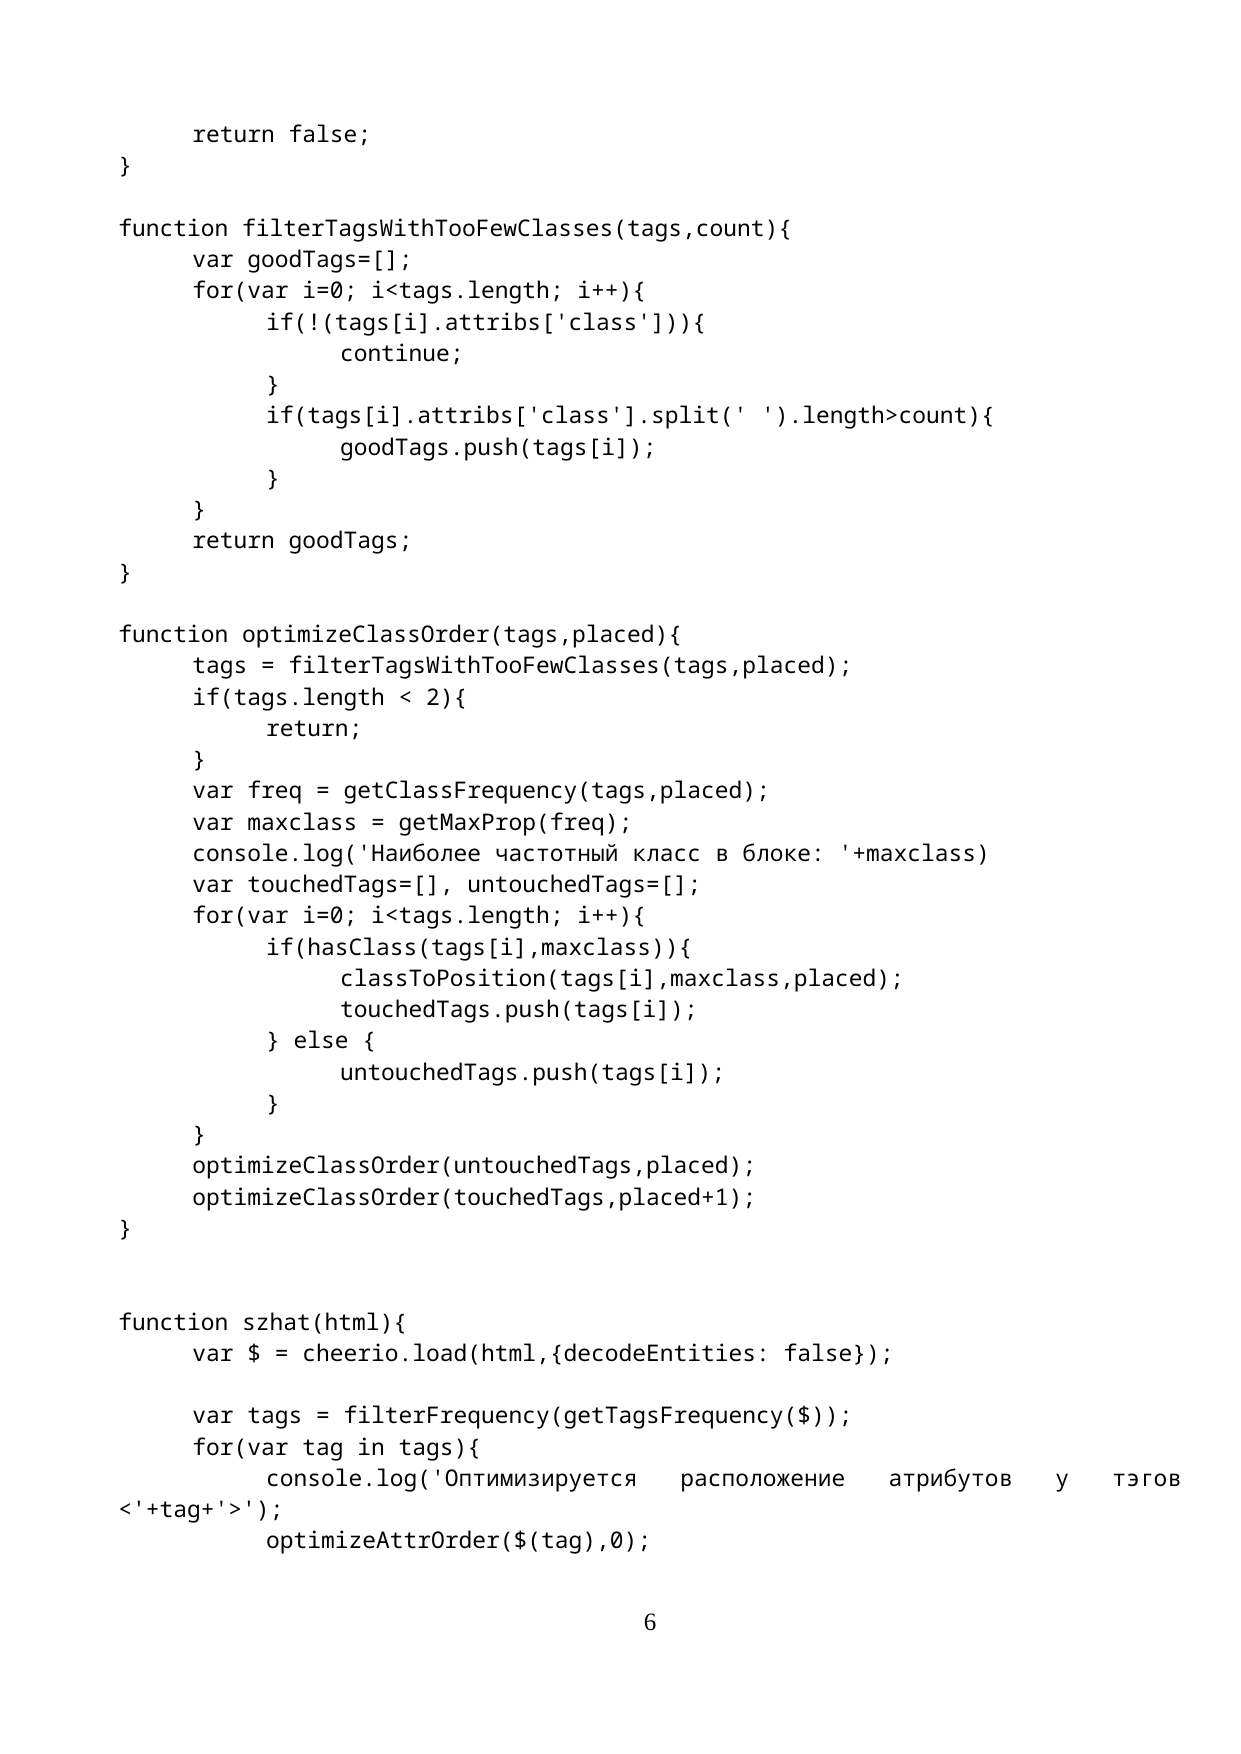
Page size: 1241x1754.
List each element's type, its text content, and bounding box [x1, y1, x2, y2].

text } [118, 493, 1181, 524]
text for(var i=0; i<tags.length; i++){ [118, 274, 1181, 306]
text } [118, 1118, 1181, 1149]
text optimizeClassOrder(touchedTags,placed+1); [118, 1181, 1181, 1212]
text } else { [118, 1024, 1181, 1056]
text classToPosition(tags[i],maxclass,placed); [118, 962, 1181, 993]
text for(var i=0; i<tags.length; i++){ [118, 899, 1181, 931]
text function szhat(html){ [118, 1306, 1181, 1337]
text for(var tag in tags){ [118, 1431, 1181, 1462]
text touchedTags.push(tags[i]); [118, 993, 1181, 1024]
text continue; [118, 337, 1181, 368]
text } [118, 462, 1181, 493]
text } [118, 368, 1181, 399]
text return goodTags; [118, 524, 1181, 556]
text tags = filterTagsWithTooFewClasses(tags,placed); [118, 649, 1181, 681]
text function optimizeClassOrder(tags,placed){ [118, 618, 1181, 649]
text } [118, 1087, 1181, 1118]
text return false; [118, 118, 1181, 149]
text var touchedTags=[], untouchedTags=[]; [118, 868, 1181, 899]
text var tags = filterFrequency(getTagsFrequency($)); [118, 1399, 1181, 1431]
text return; [118, 712, 1181, 743]
text var freq = getClassFrequency(tags,placed); [118, 774, 1181, 806]
text untouchedTags.push(tags[i]); [118, 1056, 1181, 1087]
text if(tags[i].attribs['class'].split(' ').length>count){ [118, 399, 1181, 431]
text optimizeClassOrder(untouchedTags,placed); [118, 1149, 1181, 1181]
text goodTags.push(tags[i]); [118, 431, 1181, 462]
text console.log('Наиболее частотный класс в блоке: '+maxclass) [118, 837, 1181, 868]
text } [118, 1212, 1181, 1243]
text function filterTagsWithTooFewClasses(tags,count){ [118, 212, 1181, 243]
text if(!(tags[i].attribs['class'])){ [118, 306, 1181, 337]
text if(tags.length < 2){ [118, 681, 1181, 712]
text var goodTags=[]; [118, 243, 1181, 274]
text if(hasClass(tags[i],maxclass)){ [118, 931, 1181, 962]
text } [118, 556, 1181, 587]
text optimizeAttrOrder($(tag),0); [118, 1524, 1181, 1556]
text } [118, 149, 1181, 181]
text } [118, 743, 1181, 774]
text console.log('Оптимизируется расположение атрибутов у тэгов <'+tag+'>'); [118, 1462, 1181, 1524]
text var $ = cheerio.load(html,{decodeEntities: false}); [118, 1337, 1181, 1368]
text var maxclass = getMaxProp(freq); [118, 806, 1181, 837]
